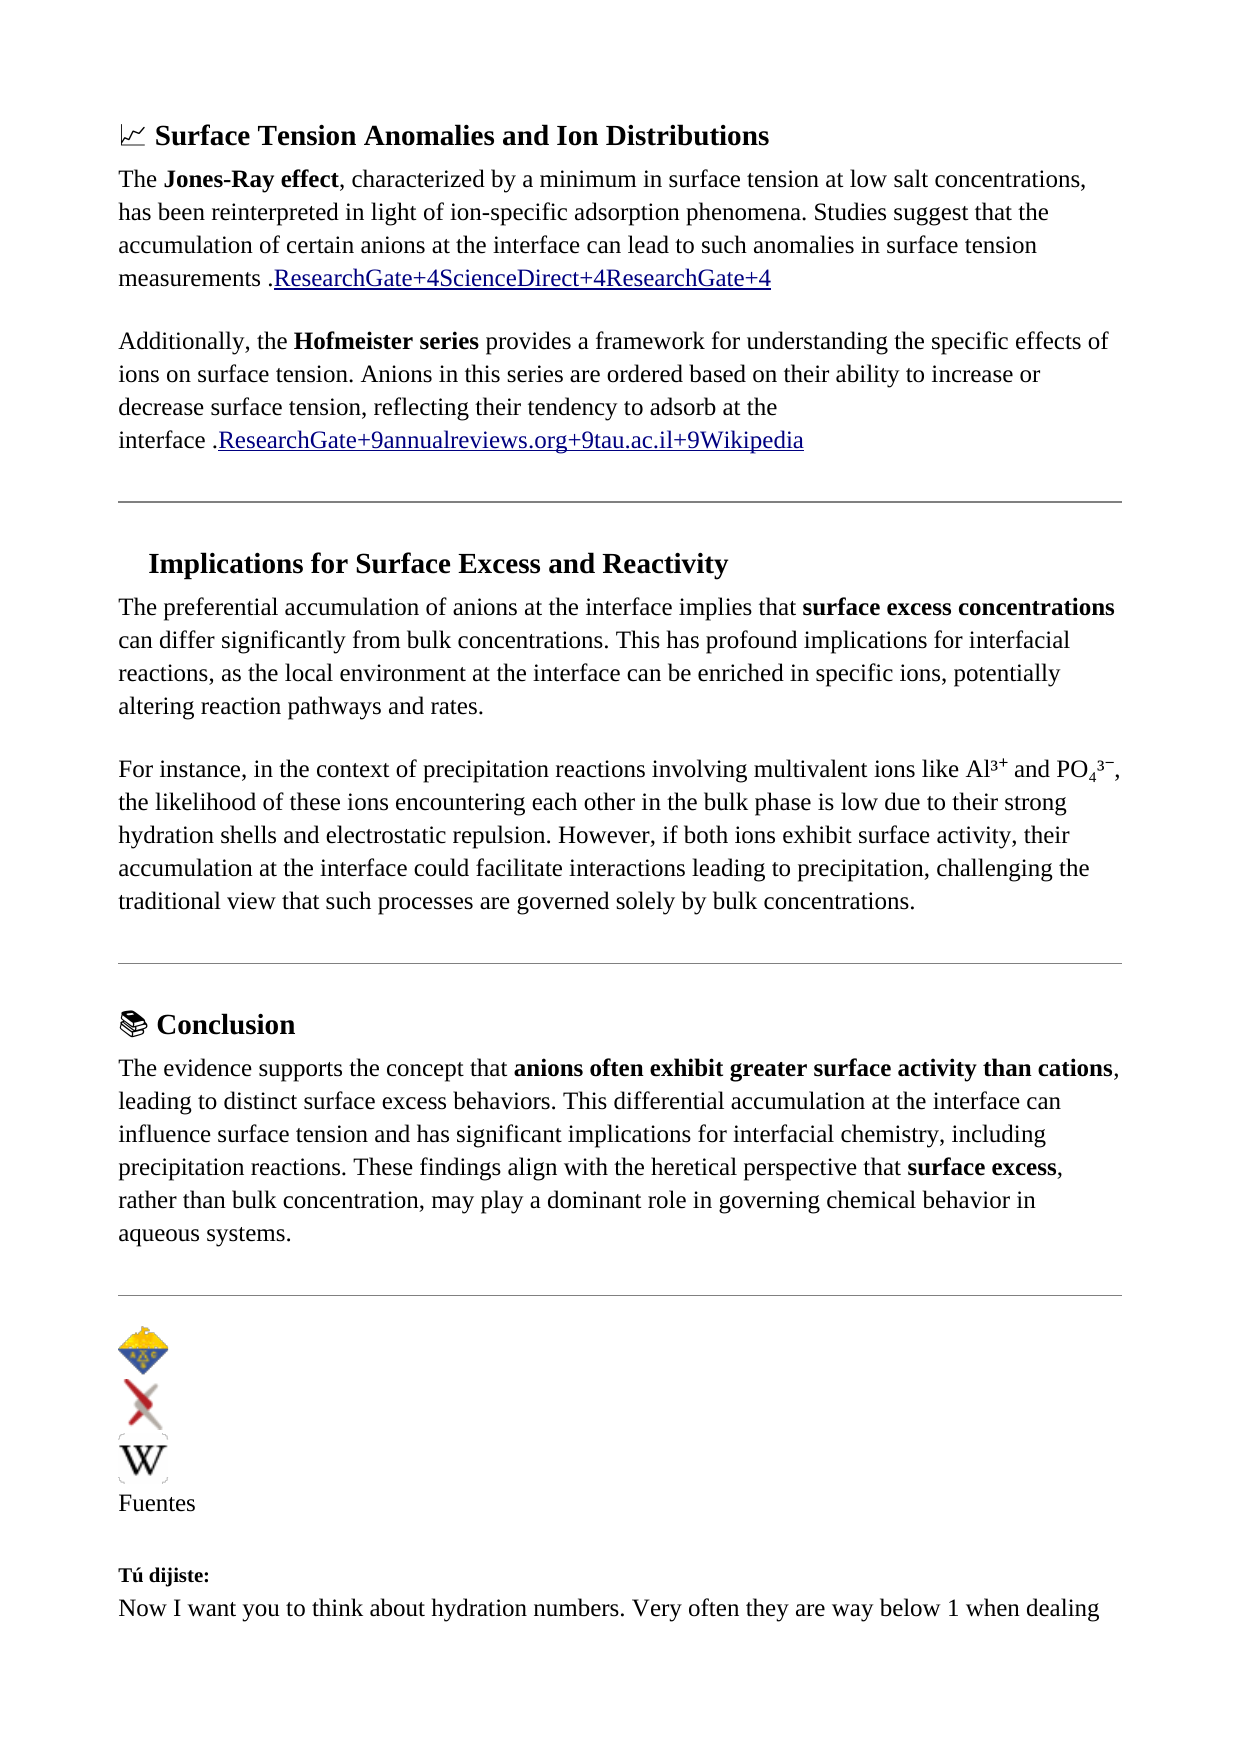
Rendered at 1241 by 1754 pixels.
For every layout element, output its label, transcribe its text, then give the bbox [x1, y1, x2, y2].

picture [118, 1379, 169, 1430]
text Now I want you to think about hydration numbers. Very often they are way below 1 when dealing [118, 1593, 1122, 1622]
picture [118, 1433, 169, 1484]
text For instance, in the context of precipitation reactions involving multivalent ions like Al³⁺ and PO₄³⁻, the likelihood of these ions encountering each other in the bulk phase is low due to their strong hydration shells and electrostatic repulsion. However, if both ions exhibit surface activity, their accumulation at the interface could facilitate interactions leading to precipitation, challenging the traditional view that such processes are governed solely by bulk concentrations. [118, 754, 1122, 914]
text Fuentes [118, 1488, 1122, 1517]
subtitle Tú dijiste: [118, 1563, 1122, 1587]
subtitle 📚 Conclusion [118, 1007, 1122, 1041]
text Additionally, the Hofmeister series provides a framework for understanding the specific effects of ions on surface tension. Anions in this series are ordered based on their ability to increase or decrease surface tension, reflecting their tendency to adsorb at the interface .ResearchGate+9annualreviews.org+9tau.ac.il+9Wikipedia [118, 326, 1122, 453]
text The preferential accumulation of anions at the interface implies that surface excess concentrations can differ significantly from bulk concentrations. This has profound implications for interfacial reactions, as the local environment at the interface can be enriched in specific ions, potentially altering reaction pathways and rates. [118, 592, 1122, 720]
subtitle 🔬 Implications for Surface Excess and Reactivity [118, 546, 1122, 580]
text The evidence supports the concept that anions often exhibit greater surface activity than cations, leading to distinct surface excess behaviors. This differential accumulation at the interface can influence surface tension and has significant implications for interfacial chemistry, including precipitation reactions. These findings align with the heretical perspective that surface excess, rather than bulk concentration, may play a dominant role in governing chemical behavior in aqueous systems. [118, 1053, 1122, 1247]
subtitle 📈 Surface Tension Anomalies and Ion Distributions [118, 118, 1122, 152]
text The Jones-Ray effect, characterized by a minimum in surface tension at low salt concentrations, has been reinterpreted in light of ion-specific adsorption phenomena. Studies suggest that the accumulation of certain anions at the interface can lead to such anomalies in surface tension measurements .ResearchGate+4ScienceDirect+4ResearchGate+4 [118, 164, 1122, 292]
picture [118, 1325, 169, 1376]
